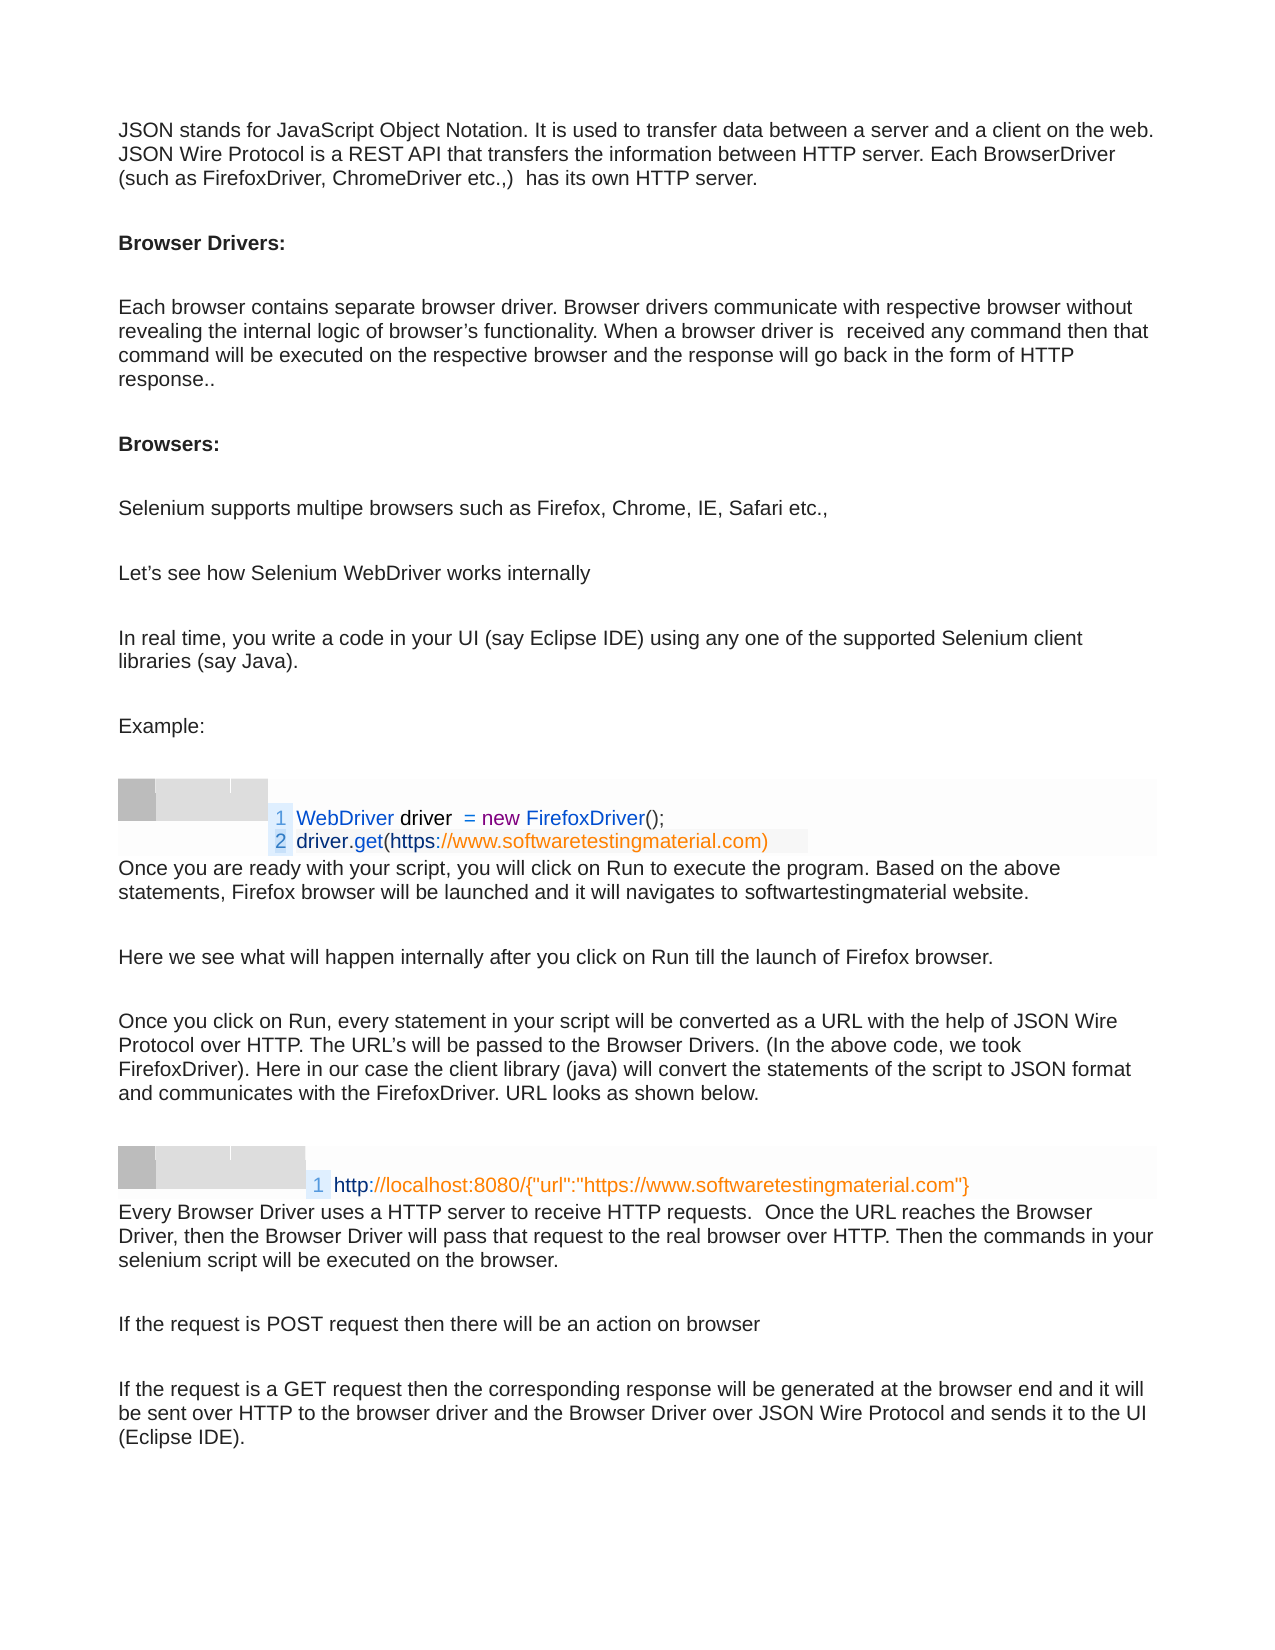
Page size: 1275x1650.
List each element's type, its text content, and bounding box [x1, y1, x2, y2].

text If the request is a GET request then the corresponding response will be generated at the browser end and it will be sent over HTTP to the browser driver and the Browser Driver over JSON Wire Protocol and sends it to the UI (Eclipse IDE). [118, 1377, 1157, 1448]
text If the request is POST request then there will be an action on browser [118, 1312, 1157, 1336]
text Selenium supports multipe browsers such as Firefox, Chrome, IE, Safari etc., [118, 496, 1157, 520]
table_header 1 2 [268, 803, 293, 856]
table_header http://localhost:8080/{"url":"https://www.softwaretestingmaterial.com"} [331, 1170, 1157, 1199]
text Once you click on Run, every statement in your script will be converted as a URL with the help of JSON Wire Protocol over HTTP. The URL’s will be passed to the Browser Drivers. (In the above code, we took FirefoxDriver). Here in our case the client library (java) will convert the statements of the script to JSON format and communicates with the FirefoxDriver. URL looks as shown below. [118, 1009, 1157, 1105]
text Every Browser Driver uses a HTTP server to receive HTTP requests. Once the URL reaches the Browser Driver, then the Browser Driver will pass that request to the real browser over HTTP. Then the commands in your selenium script will be executed on the browser. [118, 1199, 1157, 1271]
text Once you are ready with your script, you will click on Run to execute the program. Based on the above statements, Firefox browser will be launched and it will navigates to softwartestingmaterial website. [118, 856, 1157, 904]
text Let’s see how Selenium WebDriver works internally [118, 561, 1157, 585]
text Each browser contains separate browser driver. Browser drivers communicate with respective browser without revealing the internal logic of browser’s functionality. When a browser driver is received any command then that command will be executed on the respective browser and the response will go back in the form of HTTP response.. [118, 295, 1157, 391]
text In real time, you write a code in your UI (say Eclipse IDE) using any one of the supported Selenium client libraries (say Java). [118, 625, 1157, 673]
text Browsers: [118, 432, 1157, 456]
text Browser Drivers: [118, 231, 1157, 254]
text Example: [118, 714, 1157, 738]
text Here we see what will happen internally after you click on Run till the launch of Firefox browser. [118, 945, 1157, 969]
text JSON stands for JavaScript Object Notation. It is used to transfer data between a server and a client on the web. JSON Wire Protocol is a REST API that transfers the information between HTTP server. Each BrowserDriver (such as FirefoxDriver, ChromeDriver etc.,) has its own HTTP server. [118, 118, 1157, 190]
table_header WebDriver driver = new FirefoxDriver(); driver.get(https://www.softwaretestingmaterial.com) [293, 803, 811, 856]
table_header 1 [306, 1170, 331, 1199]
